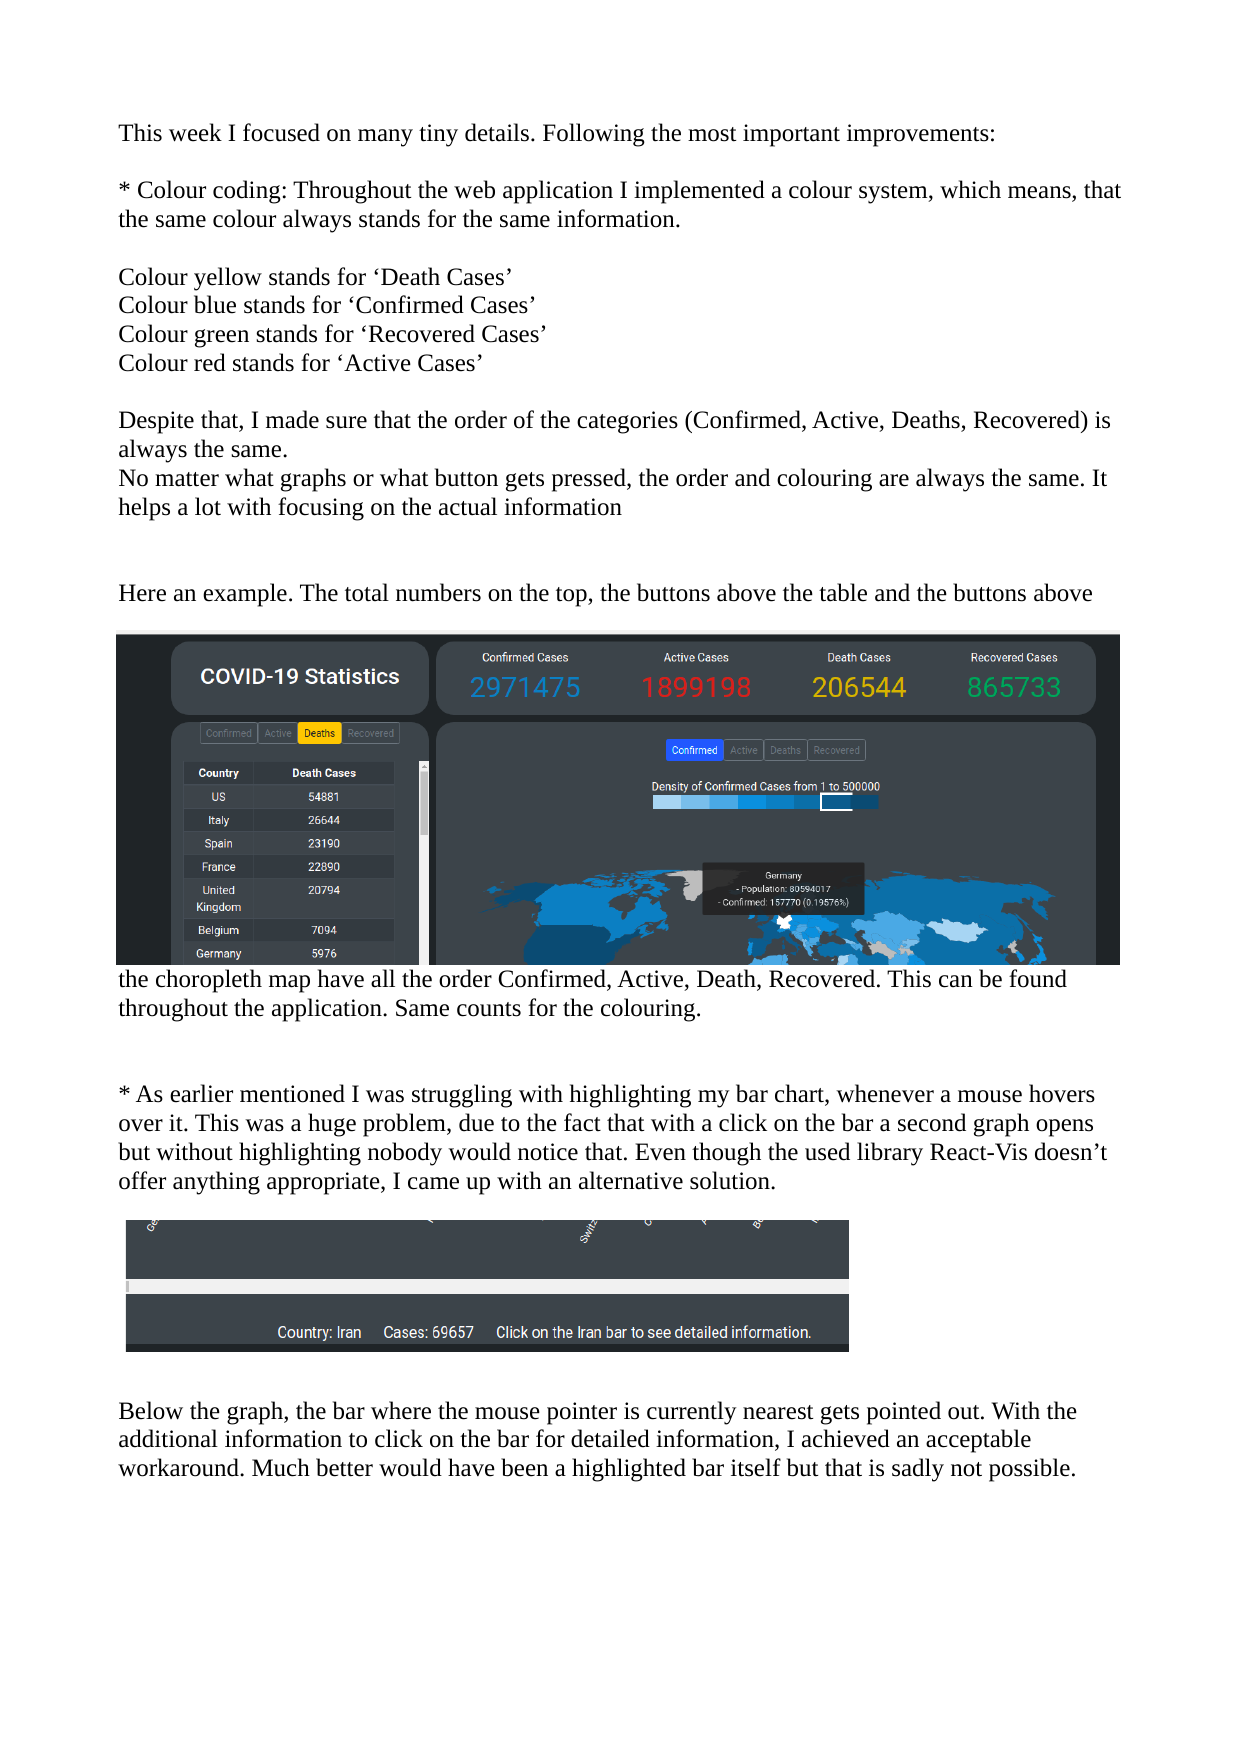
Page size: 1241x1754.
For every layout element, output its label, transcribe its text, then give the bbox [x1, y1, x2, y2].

text Colour yellow stands for ‘Death Cases’ [118, 262, 1122, 291]
text This week I focused on many tiny details. Following the most important improvements: [118, 118, 1122, 147]
text Colour blue stands for ‘Confirmed Cases’ [118, 291, 1122, 319]
picture [116, 630, 1120, 965]
text Despite that, I made sure that the order of the categories (Confirmed, Active, Deaths, Recovered) is always the same. [118, 406, 1122, 463]
text Colour red stands for ‘Active Cases’ [118, 348, 1122, 377]
text No matter what graphs or what button gets pressed, the order and colouring are always the same. It helps a lot with focusing on the actual information [118, 463, 1122, 521]
text * Colour coding: Throughout the web application I implemented a colour system, which means, that the same colour always stands for the same information. [118, 176, 1122, 233]
text * As earlier mentioned I was struggling with highlighting my bar chart, whenever a mouse hovers over it. This was a huge problem, due to the fact that with a click on the bar a second graph opens but without highlighting nobody would notice that. Even though the used library React-Vis doesn’t offer anything appropriate, I came up with an alternative solution. [118, 1079, 1122, 1194]
text Colour green stands for ‘Recovered Cases’ [118, 319, 1122, 348]
text Below the graph, the bar where the mouse pointer is currently nearest gets pointed out. With the additional information to click on the bar for detailed information, I achieved an acceptable workaround. Much better would have been a highlighted bar itself but that is sadly not possible. [118, 1396, 1122, 1482]
picture [125, 1220, 849, 1352]
text Here an example. The total numbers on the top, the buttons above the table and the buttons above the choropleth map have all the order Confirmed, Active, Death, Recovered. This can be found throughout the application. Same counts for the colouring. [118, 578, 1122, 1022]
